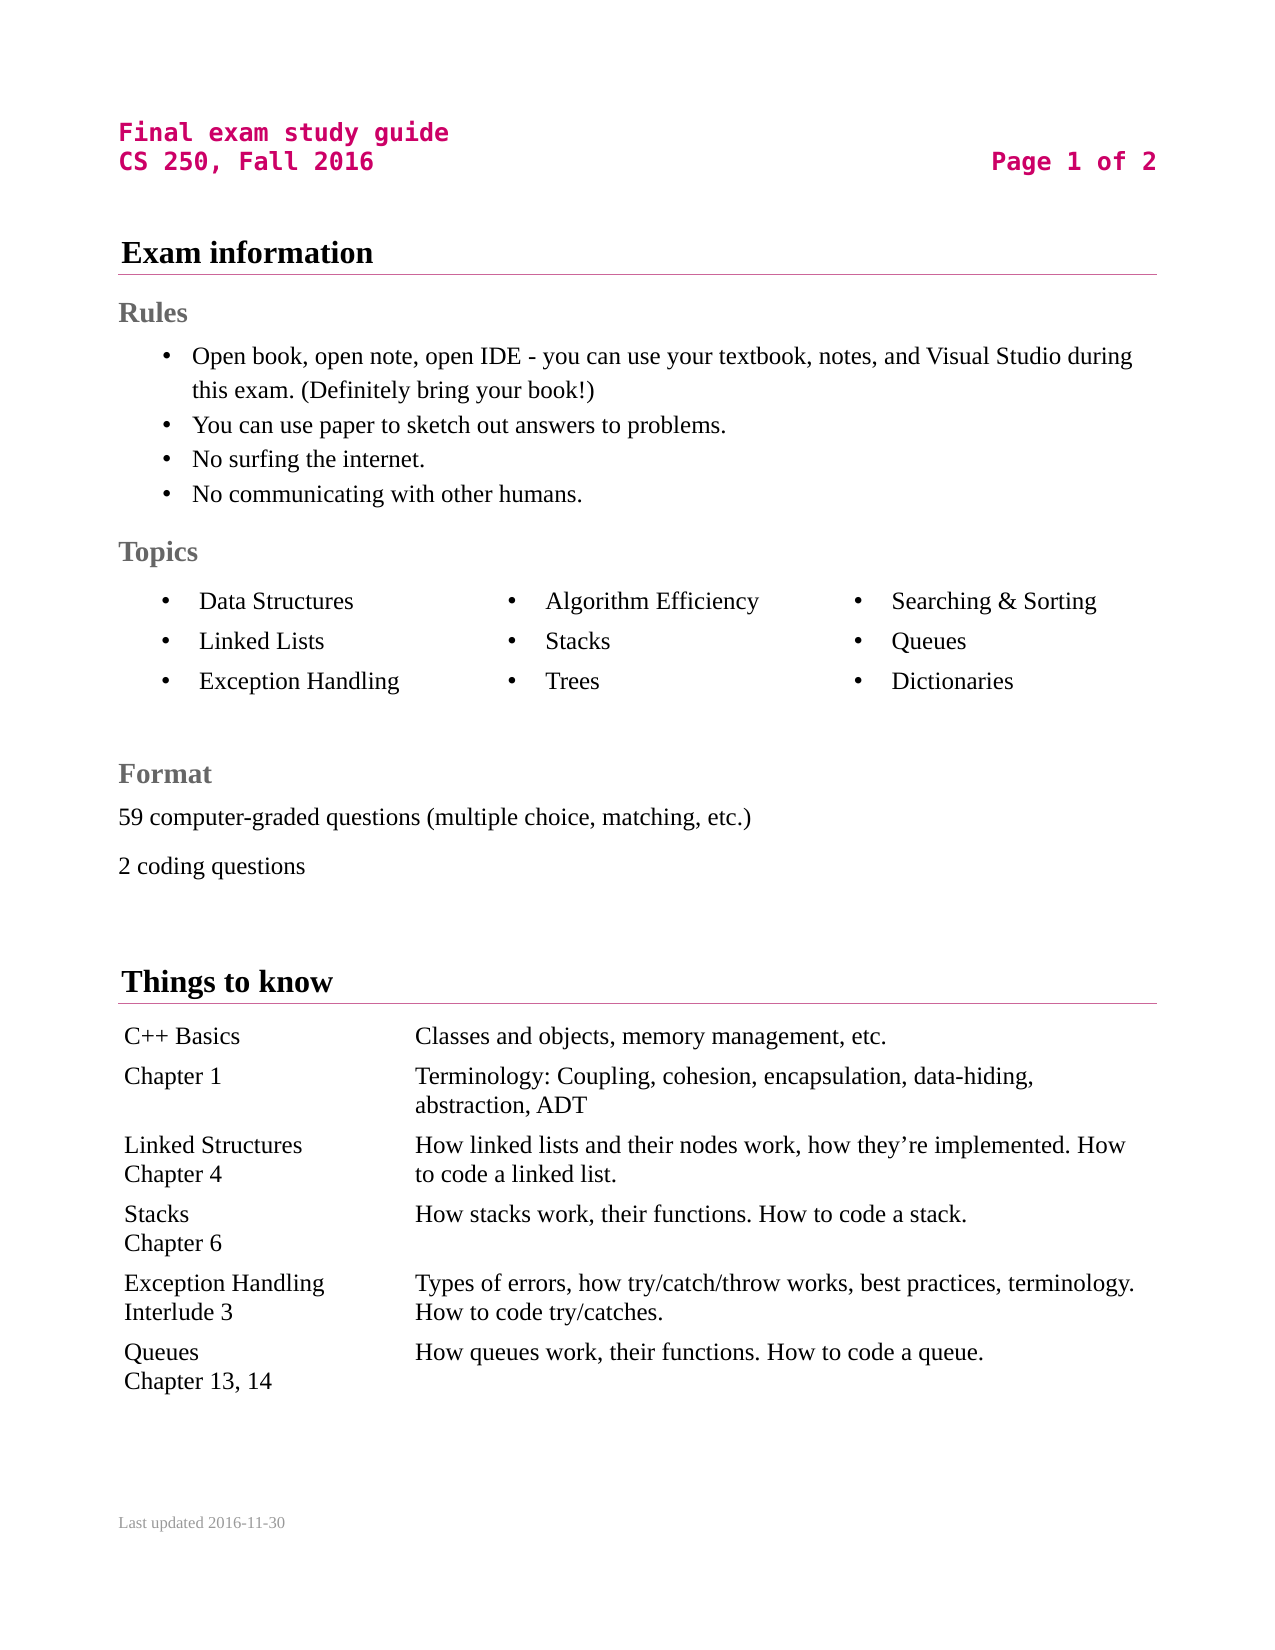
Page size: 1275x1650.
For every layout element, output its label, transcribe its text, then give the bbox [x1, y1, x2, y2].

table_cell Exception Handling [118, 661, 464, 701]
table_cell Linked Structures Chapter 4 [118, 1124, 409, 1193]
table_cell Terminology: Coupling, cohesion, encapsulation, data-hiding, abstraction, ADT [409, 1055, 1157, 1124]
subtitle Things to know [118, 960, 1157, 1003]
subtitle Rules [118, 295, 1157, 328]
table_cell Chapter 1 [118, 1055, 409, 1124]
text 2 coding questions [118, 851, 1157, 880]
subtitle Topics [118, 534, 1157, 568]
table_cell How linked lists and their nodes work, how they’re implemented. How to code a linked list. [409, 1124, 1157, 1193]
table_cell Exception Handling Interlude 3 [118, 1262, 409, 1331]
table_cell How stacks work, their functions. How to code a stack. [409, 1193, 1157, 1262]
subtitle Exam information [118, 231, 1157, 274]
table_header Searching & Sorting [811, 580, 1157, 620]
table_cell Stacks Chapter 6 [118, 1193, 409, 1262]
subtitle Format [118, 756, 1157, 789]
list Open book, open note, open IDE - you can use your textbook, notes, and Visual Studio during this exam. (Definitely bring your book!) [162, 341, 1157, 404]
table_cell Linked Lists [118, 620, 464, 661]
list No communicating with other humans. [162, 479, 1157, 507]
table_cell Trees [464, 661, 811, 701]
list You can use paper to sketch out answers to problems. [162, 410, 1157, 438]
list No surfing the internet. [162, 444, 1157, 473]
table_header Data Structures [118, 580, 464, 620]
table_cell Types of errors, how try/catch/throw works, best practices, terminology. How to code try/catches. [409, 1262, 1157, 1331]
table_header Classes and objects, memory management, etc. [409, 1015, 1157, 1055]
table_header Algorithm Efficiency [464, 580, 811, 620]
table_cell Stacks [464, 620, 811, 661]
table_cell Queues Chapter 13, 14 [118, 1331, 409, 1458]
text 59 computer-graded questions (multiple choice, matching, etc.) [118, 802, 1157, 831]
table_cell Dictionaries [811, 661, 1157, 701]
table_header C++ Basics [118, 1015, 409, 1055]
table_cell Queues [811, 620, 1157, 661]
table_cell How queues work, their functions. How to code a queue. [409, 1331, 1157, 1458]
